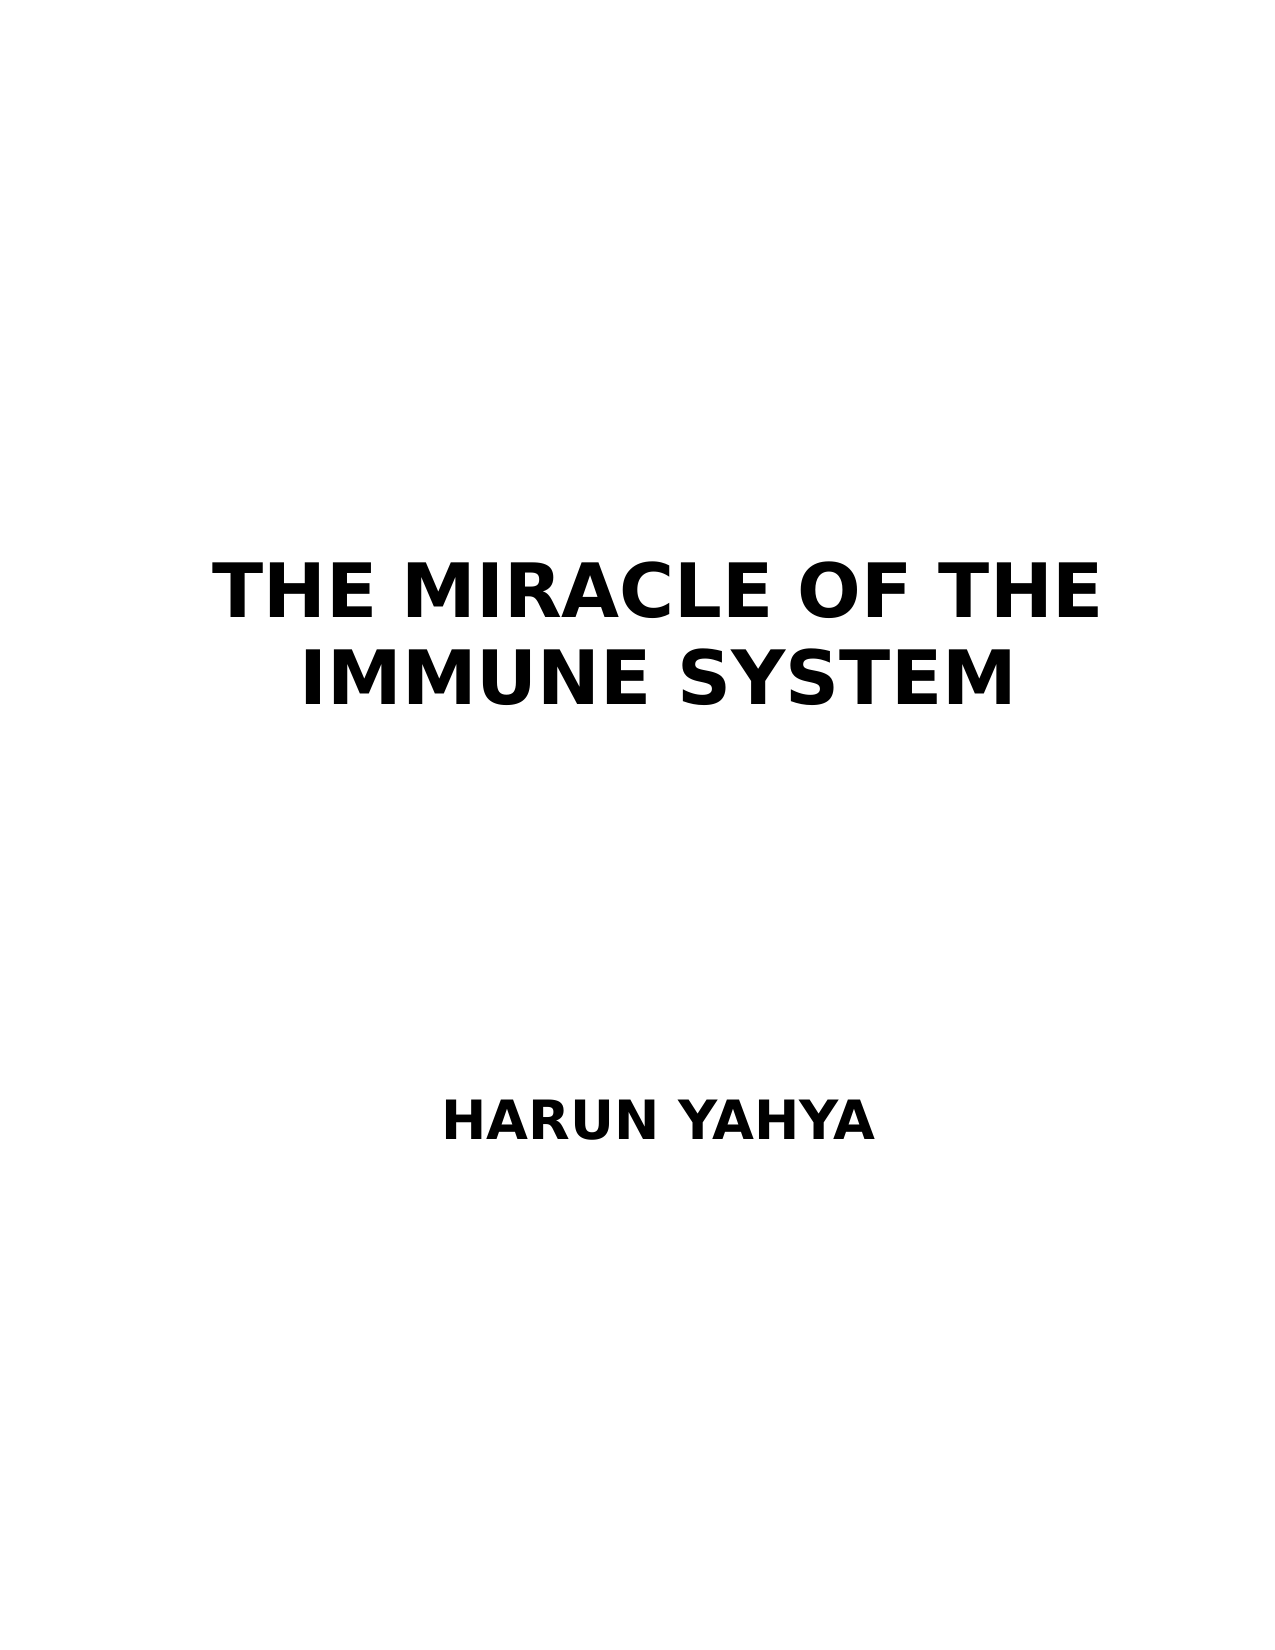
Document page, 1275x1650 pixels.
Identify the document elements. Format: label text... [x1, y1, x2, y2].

text HARUN YAHYA [112, 1089, 1145, 1152]
text THE MIRACLE OF THE IMMUNE SYSTEM [172, 548, 1145, 722]
